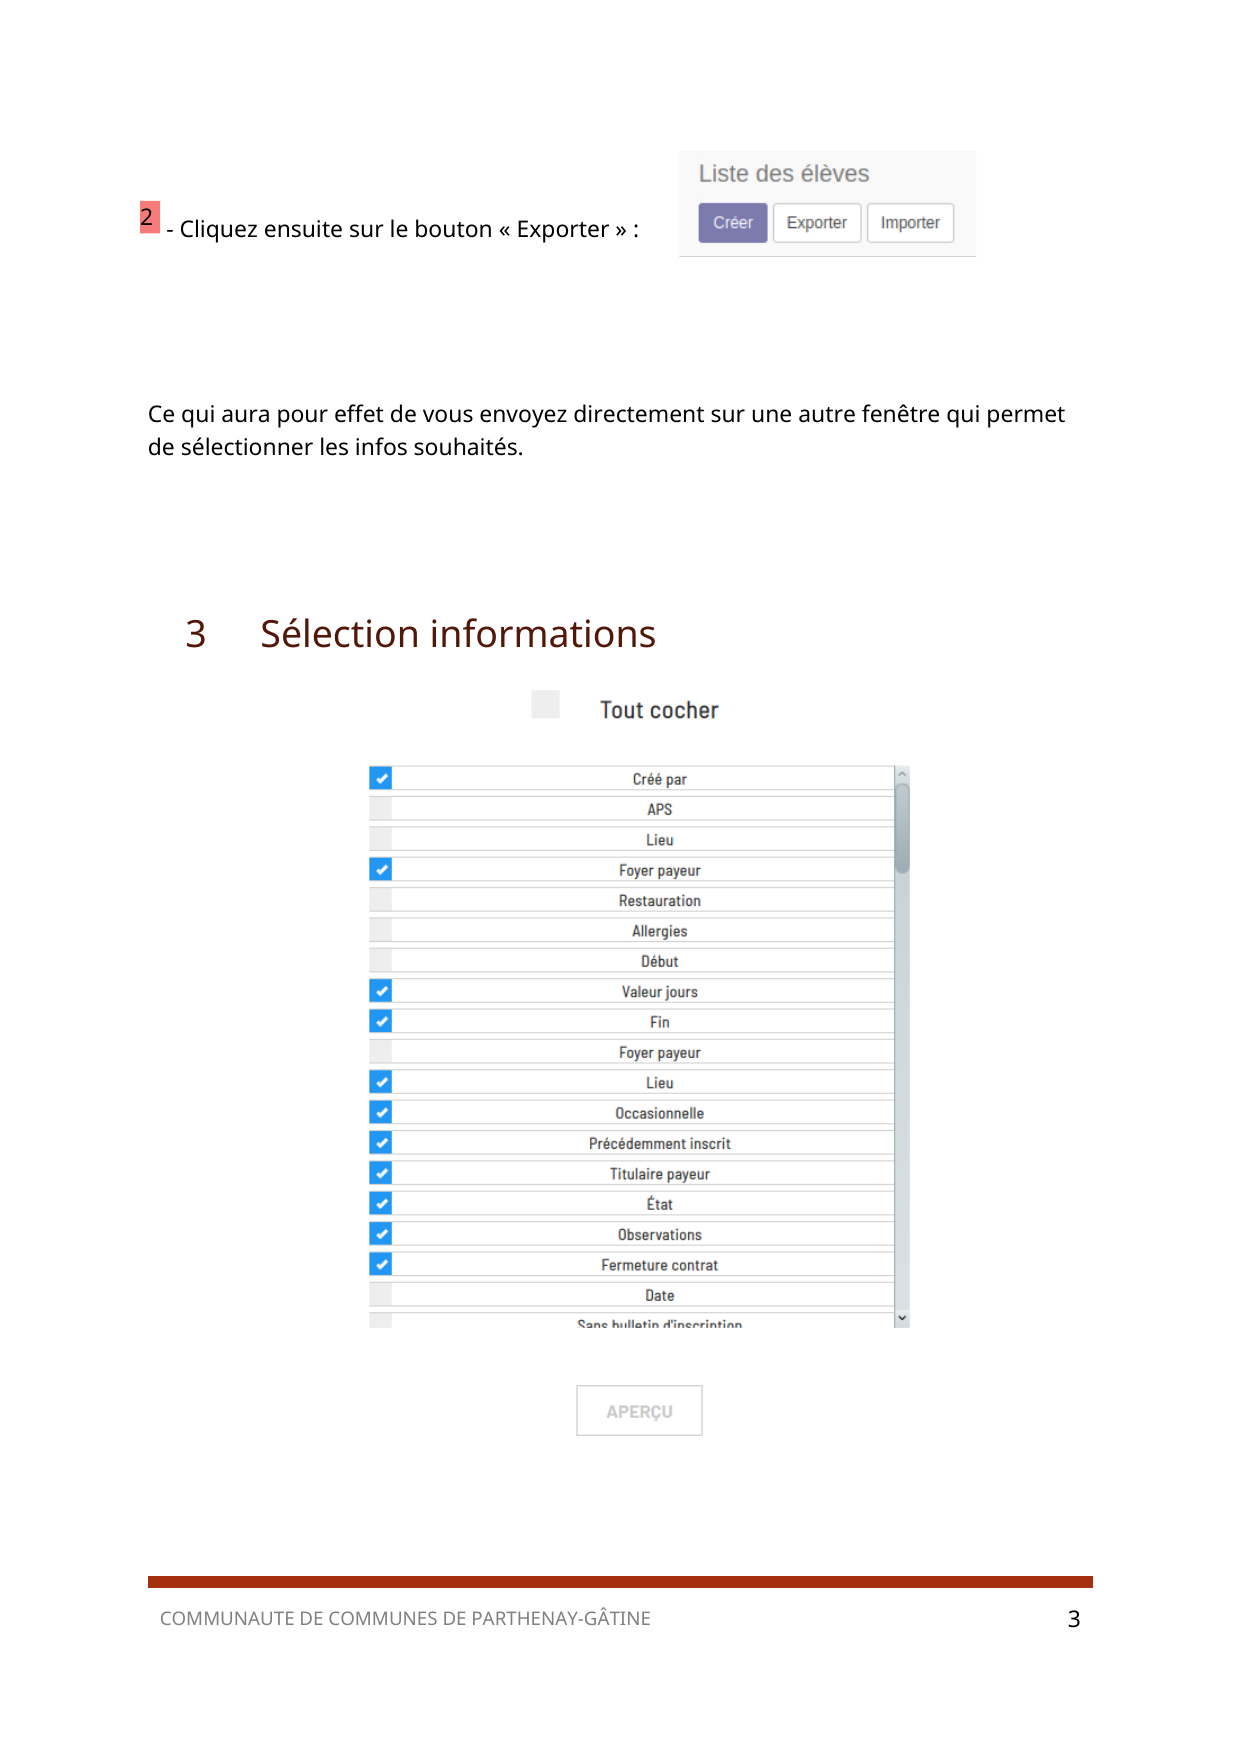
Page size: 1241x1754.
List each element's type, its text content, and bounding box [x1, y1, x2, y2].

picture [679, 150, 977, 257]
text - Cliquez ensuite sur le bouton « Exporter » : [148, 148, 1093, 278]
subtitle Sélection informations [185, 608, 1093, 659]
text Ce qui aura pour effet de vous envoyez directement sur une autre fenêtre qui permet de sélectionner les infos souhaités. [148, 398, 1093, 463]
picture [310, 676, 966, 1438]
